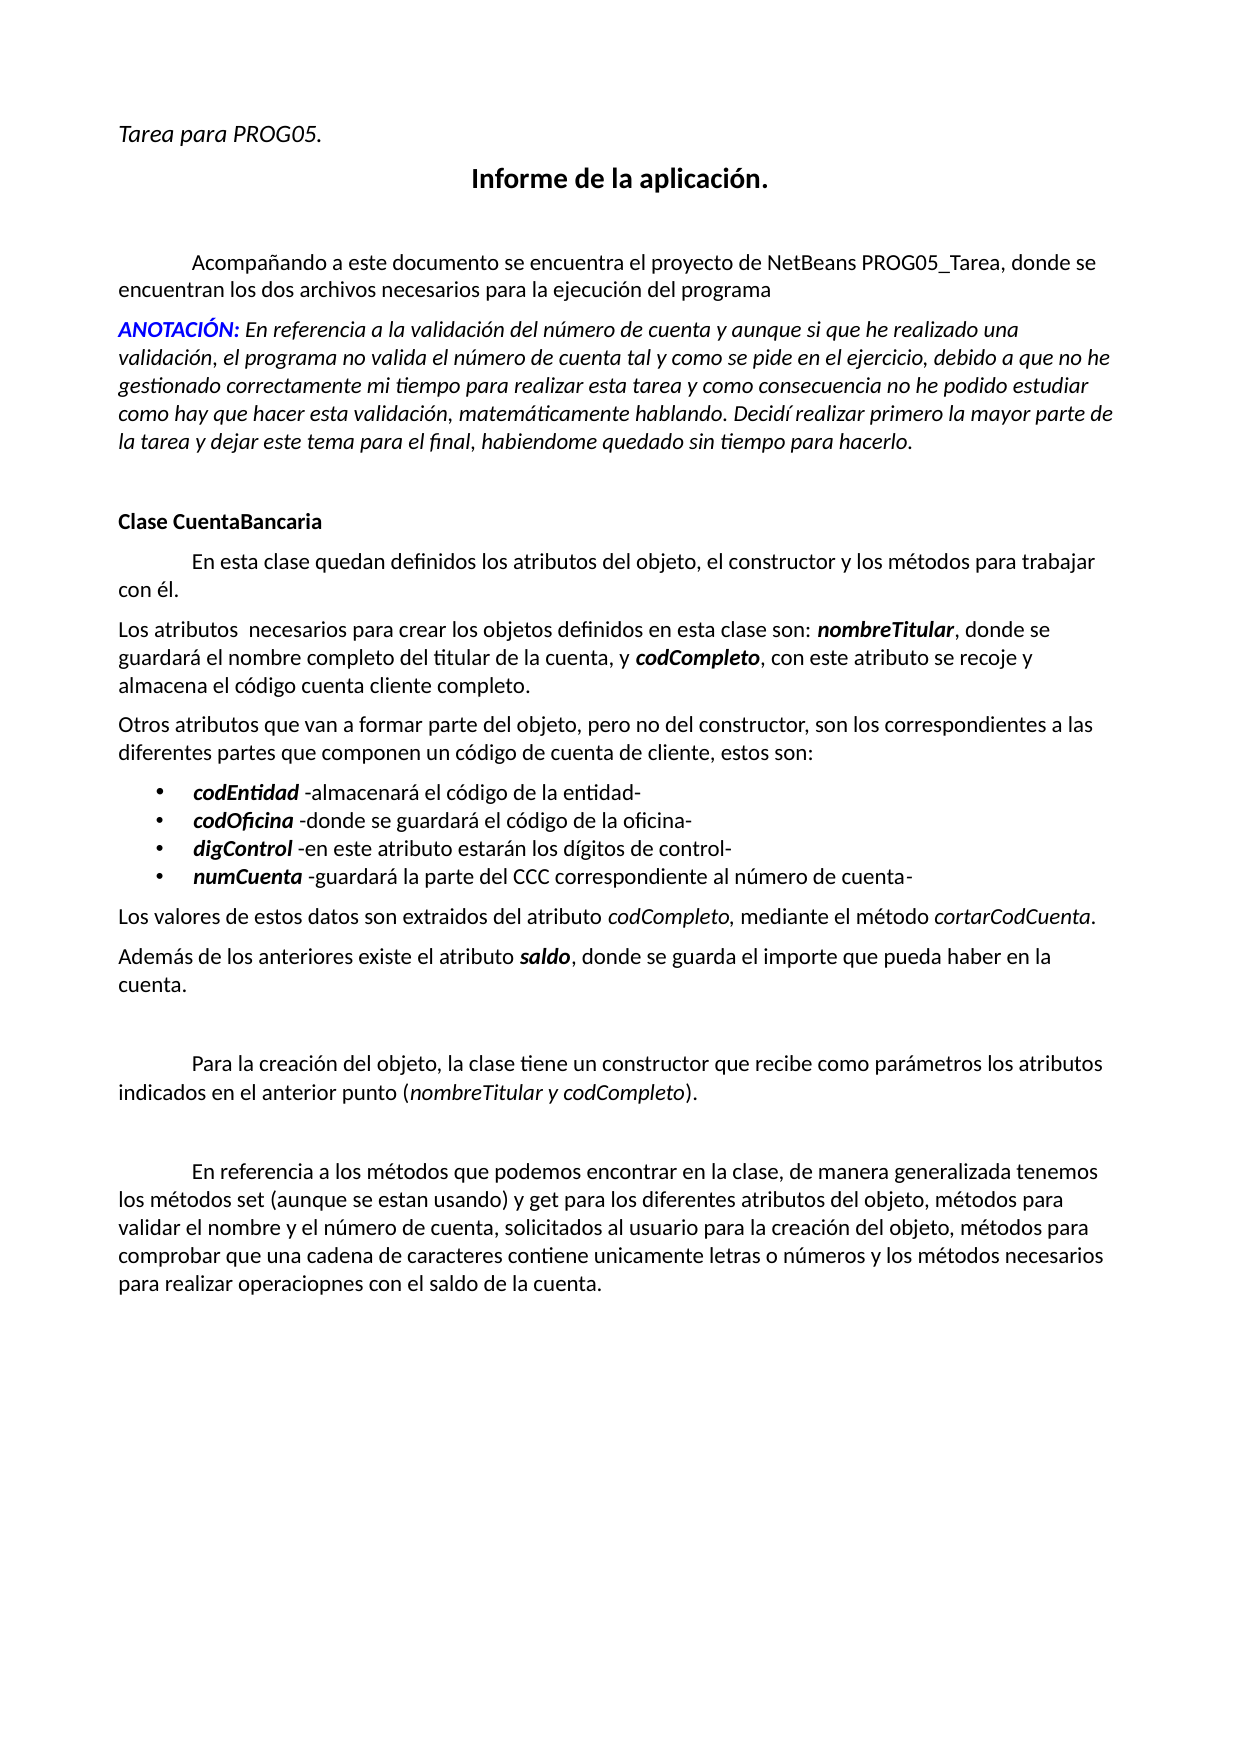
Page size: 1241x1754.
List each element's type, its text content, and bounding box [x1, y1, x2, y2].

list digControl -en este atributo estarán los dígitos de control- [156, 834, 1122, 862]
text ANOTACIÓN: En referencia a la validación del número de cuenta y aunque si que he realizado una validación, el programa no valida el número de cuenta tal y como se pide en el ejercicio, debido a que no he gestionado correctamente mi tiempo para realizar esta tarea y como consecuencia no he podido estudiar como hay que hacer esta validación, matemáticamente hablando. Decidí realizar primero la mayor parte de la tarea y dejar este tema para el final, habiendome quedado sin tiempo para hacerlo. [118, 315, 1122, 456]
text Los valores de estos datos son extraidos del atributo codCompleto, mediante el método cortarCodCuenta. [118, 902, 1122, 930]
list codOficina -donde se guardará el código de la oficina- [156, 806, 1122, 834]
text Otros atributos que van a formar parte del objeto, pero no del constructor, son los correspondientes a las diferentes partes que componen un código de cuenta de cliente, estos son: [118, 711, 1122, 767]
list codEntidad -almacenará el código de la entidad- [156, 778, 1122, 806]
text Los atributos necesarios para crear los objetos definidos en esta clase son: nombreTitular, donde se guardará el nombre completo del titular de la cuenta, y codCompleto, con este atributo se recoje y almacena el código cuenta cliente completo. [118, 615, 1122, 699]
text Acompañando a este documento se encuentra el proyecto de NetBeans PROG05_Tarea, donde se encuentran los dos archivos necesarios para la ejecución del programa [118, 248, 1122, 304]
text Tarea para PROG05. [118, 118, 1122, 149]
text En esta clase quedan definidos los atributos del objeto, el constructor y los métodos para trabajar con él. [118, 547, 1122, 603]
text Informe de la aplicación. [118, 160, 1122, 196]
list numCuenta -guardará la parte del CCC correspondiente al número de cuenta- [156, 862, 1122, 890]
text Clase CuentaBancaria [118, 507, 1122, 535]
text En referencia a los métodos que podemos encontrar en la clase, de manera generalizada tenemos los métodos set (aunque se estan usando) y get para los diferentes atributos del objeto, métodos para validar el nombre y el número de cuenta, solicitados al usuario para la creación del objeto, métodos para comprobar que una cadena de caracteres contiene unicamente letras o números y los métodos necesarios para realizar operaciopnes con el saldo de la cuenta. [118, 1157, 1122, 1297]
text Además de los anteriores existe el atributo saldo, donde se guarda el importe que pueda haber en la cuenta. [118, 942, 1122, 998]
text Para la creación del objeto, la clase tiene un constructor que recibe como parámetros los atributos indicados en el anterior punto (nombreTitular y codCompleto). [118, 1049, 1122, 1106]
